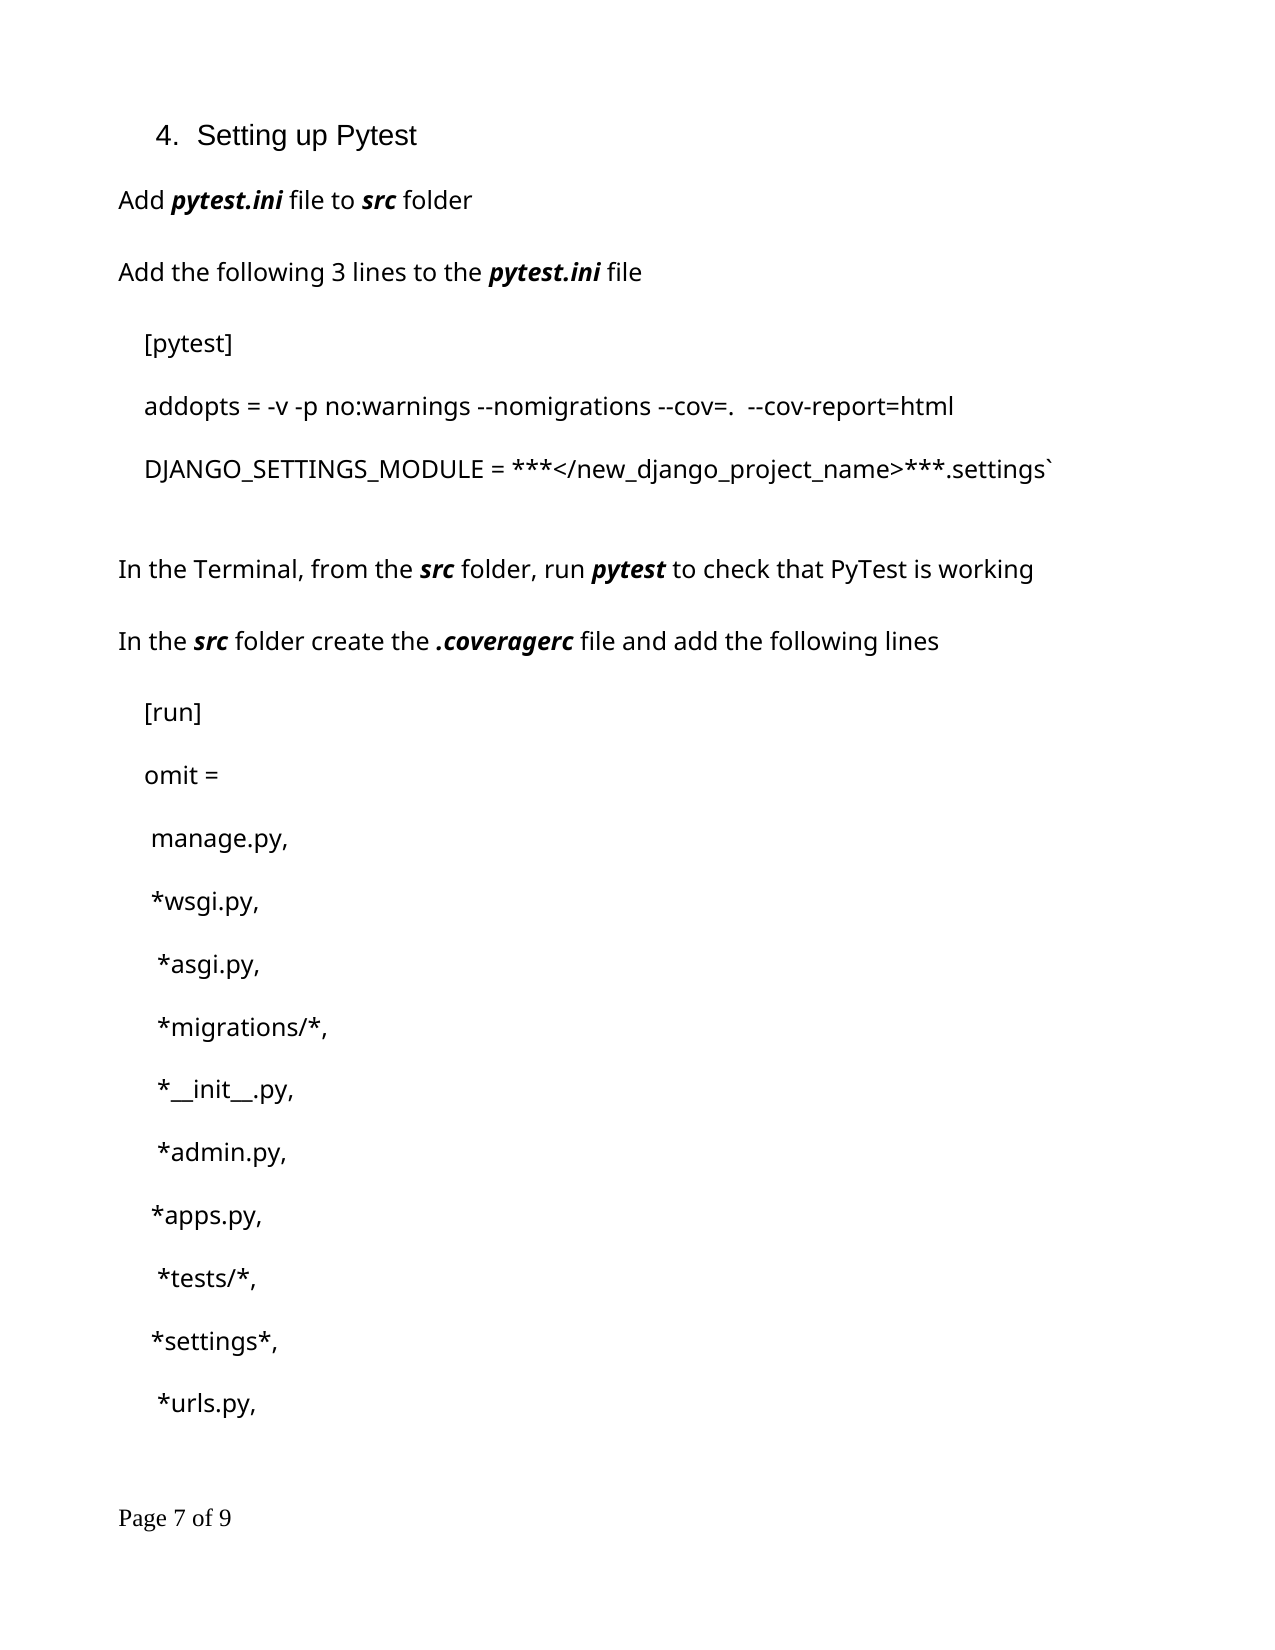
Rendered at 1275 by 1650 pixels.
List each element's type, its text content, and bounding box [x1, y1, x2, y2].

text *settings*, [118, 1323, 1157, 1357]
text *tests/*, [118, 1260, 1157, 1294]
text Add pytest.ini file to src folder [118, 183, 1157, 217]
text *__init__.py, [118, 1072, 1157, 1106]
subtitle Setting up Pytest [155, 118, 1157, 152]
text omit = [118, 758, 1157, 792]
text *wsgi.py, [118, 883, 1157, 918]
text In the src folder create the .coveragerc file and add the following lines [118, 623, 1157, 658]
text In the Terminal, from the src folder, run pytest to check that PyTest is working [118, 552, 1157, 586]
text [pytest] [118, 326, 1157, 360]
text manage.py, [118, 821, 1157, 855]
text DJANGO_SETTINGS_MODULE = ***</new_django_project_name>***.settings` [118, 452, 1157, 486]
text *migrations/*, [118, 1009, 1157, 1043]
text *apps.py, [118, 1198, 1157, 1232]
text addopts = -v -p no:warnings --nomigrations --cov=. --cov-report=html [118, 389, 1157, 423]
text *urls.py, [118, 1386, 1157, 1420]
text [run] [118, 695, 1157, 729]
text *admin.py, [118, 1135, 1157, 1169]
text Add the following 3 lines to the pytest.ini file [118, 254, 1157, 288]
text *asgi.py, [118, 946, 1157, 980]
